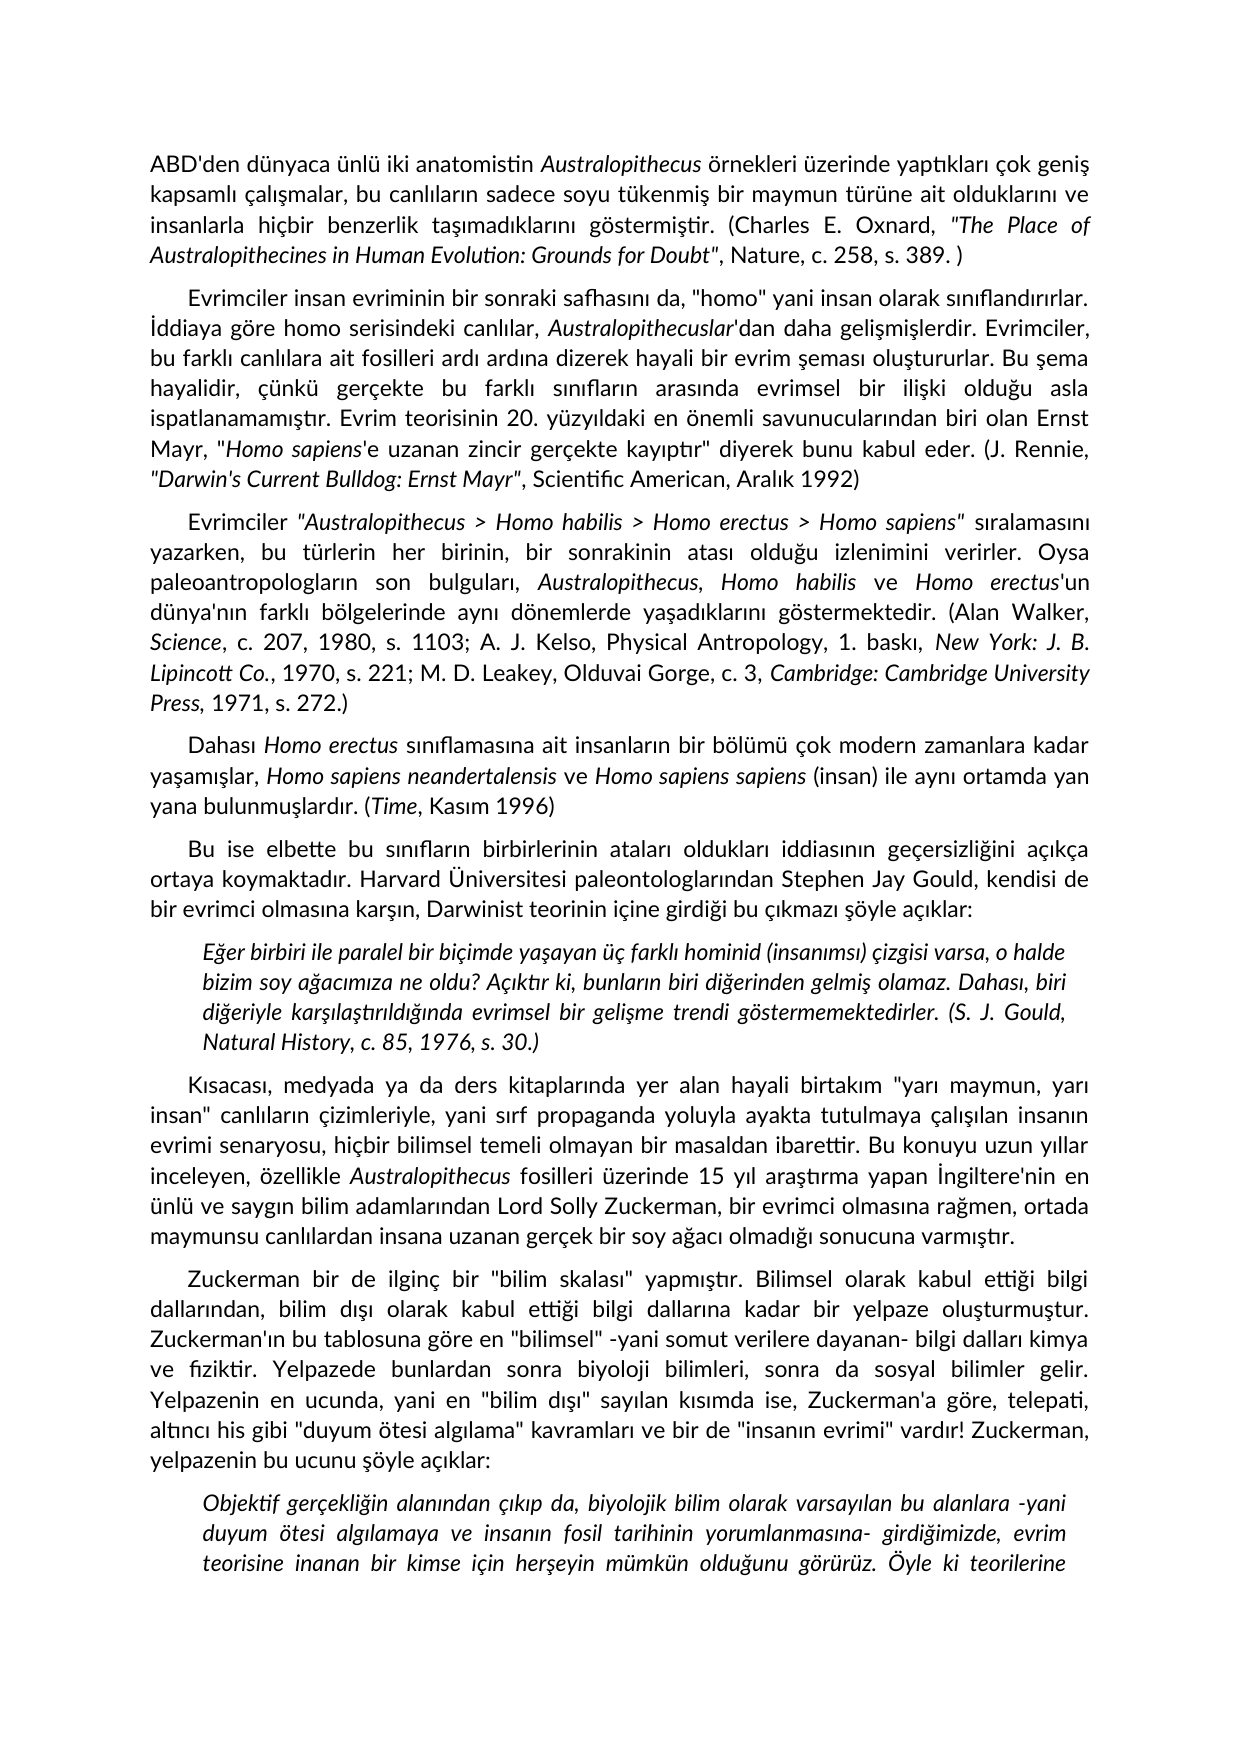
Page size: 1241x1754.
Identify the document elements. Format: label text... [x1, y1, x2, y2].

text Zuckerman bir de ilginç bir "bilim skalası" yapmıştır. Bilimsel olarak kabul ettiği bilgi dallarından, bilim dışı olarak kabul ettiği bilgi dallarına kadar bir yelpaze oluşturmuştur. Zuckerman'ın bu tablosuna göre en "bilimsel" -yani somut verilere dayanan- bilgi dalları kimya ve fiziktir. Yelpazede bunlardan sonra biyoloji bilimleri, sonra da sosyal bilimler gelir. Yelpazenin en ucunda, yani en "bilim dışı" sayılan kısımda ise, Zuckerman'a göre, telepati, altıncı his gibi "duyum ötesi algılama" kavramları ve bir de "insanın evrimi" vardır! Zuckerman, yelpazenin bu ucunu şöyle açıklar: [150, 1264, 1090, 1473]
text Dahası Homo erectus sınıflamasına ait insanların bir bölümü çok modern zamanlara kadar yaşamışlar, Homo sapiens neandertalensis ve Homo sapiens sapiens (insan) ile aynı ortamda yan yana bulunmuşlardır. (Time, Kasım 1996) [150, 731, 1090, 819]
text Kısacası, medyada ya da ders kitaplarında yer alan hayali birtakım "yarı maymun, yarı insan" canlıların çizimleriyle, yani sırf propaganda yoluyla ayakta tutulmaya çalışılan insanın evrimi senaryosu, hiçbir bilimsel temeli olmayan bir masaldan ibarettir. Bu konuyu uzun yıllar inceleyen, özellikle Australopithecus fosilleri üzerinde 15 yıl araştırma yapan İngiltere'nin en ünlü ve saygın bilim adamlarından Lord Solly Zuckerman, bir evrimci olmasına rağmen, ortada maymunsu canlılardan insana uzanan gerçek bir soy ağacı olmadığı sonucuna varmıştır. [150, 1071, 1090, 1249]
text Evrimciler insan evriminin bir sonraki safhasını da, "homo" yani insan olarak sınıflandırırlar. İddiaya göre homo serisindeki canlılar, Australopithecuslar'dan daha gelişmişlerdir. Evrimciler, bu farklı canlılara ait fosilleri ardı ardına dizerek hayali bir evrim şeması oluştururlar. Bu şema hayalidir, çünkü gerçekte bu farklı sınıfların arasında evrimsel bir ilişki olduğu asla ispatlanamamıştır. Evrim teorisinin 20. yüzyıldaki en önemli savunucularından biri olan Ernst Mayr, "Homo sapiens'e uzanan zincir gerçekte kayıptır" diyerek bunu kabul eder. (J. Rennie, "Darwin's Current Bulldog: Ernst Mayr", Scientific American, Aralık 1992) [150, 283, 1090, 492]
text Eğer birbiri ile paralel bir biçimde yaşayan üç farklı hominid (insanımsı) çizgisi varsa, o halde bizim soy ağacımıza ne oldu? Açıktır ki, bunların biri diğerinden gelmiş olamaz. Dahası, biri diğeriyle karşılaştırıldığında evrimsel bir gelişme trendi göstermemektedirler. (S. J. Gould, Natural History, c. 85, 1976, s. 30.) [202, 937, 1068, 1056]
text Objektif gerçekliğin alanından çıkıp da, biyolojik bilim olarak varsayılan bu alanlara -yani duyum ötesi algılamaya ve insanın fosil tarihinin yorumlanmasına- girdiğimizde, evrim teorisine inanan bir kimse için herşeyin mümkün olduğunu görürüz. Öyle ki teorilerine [202, 1488, 1068, 1576]
text Evrimciler "Australopithecus > Homo habilis > Homo erectus > Homo sapiens" sıralamasını yazarken, bu türlerin her birinin, bir sonrakinin atası olduğu izlenimini verirler. Oysa paleoantropologların son bulguları, Australopithecus, Homo habilis ve Homo erectus'un dünya'nın farklı bölgelerinde aynı dönemlerde yaşadıklarını göstermektedir. (Alan Walker, Science, c. 207, 1980, s. 1103; A. J. Kelso, Physical Antropology, 1. baskı, New York: J. B. Lipincott Co., 1970, s. 221; M. D. Leakey, Olduvai Gorge, c. 3, Cambridge: Cambridge University Press, 1971, s. 272.) [150, 507, 1090, 716]
text ABD'den dünyaca ünlü iki anatomistin Australopithecus örnekleri üzerinde yaptıkları çok geniş kapsamlı çalışmalar, bu canlıların sadece soyu tükenmiş bir maymun türüne ait olduklarını ve insanlarla hiçbir benzerlik taşımadıklarını göstermiştir. (Charles E. Oxnard, "The Place of Australopithecines in Human Evolution: Grounds for Doubt", Nature, c. 258, s. 389. ) [150, 150, 1090, 268]
text Bu ise elbette bu sınıfların birbirlerinin ataları oldukları iddiasının geçersizliğini açıkça ortaya koymaktadır. Harvard Üniversitesi paleontologlarından Stephen Jay Gould, kendisi de bir evrimci olmasına karşın, Darwinist teorinin içine girdiği bu çıkmazı şöyle açıklar: [150, 834, 1090, 922]
